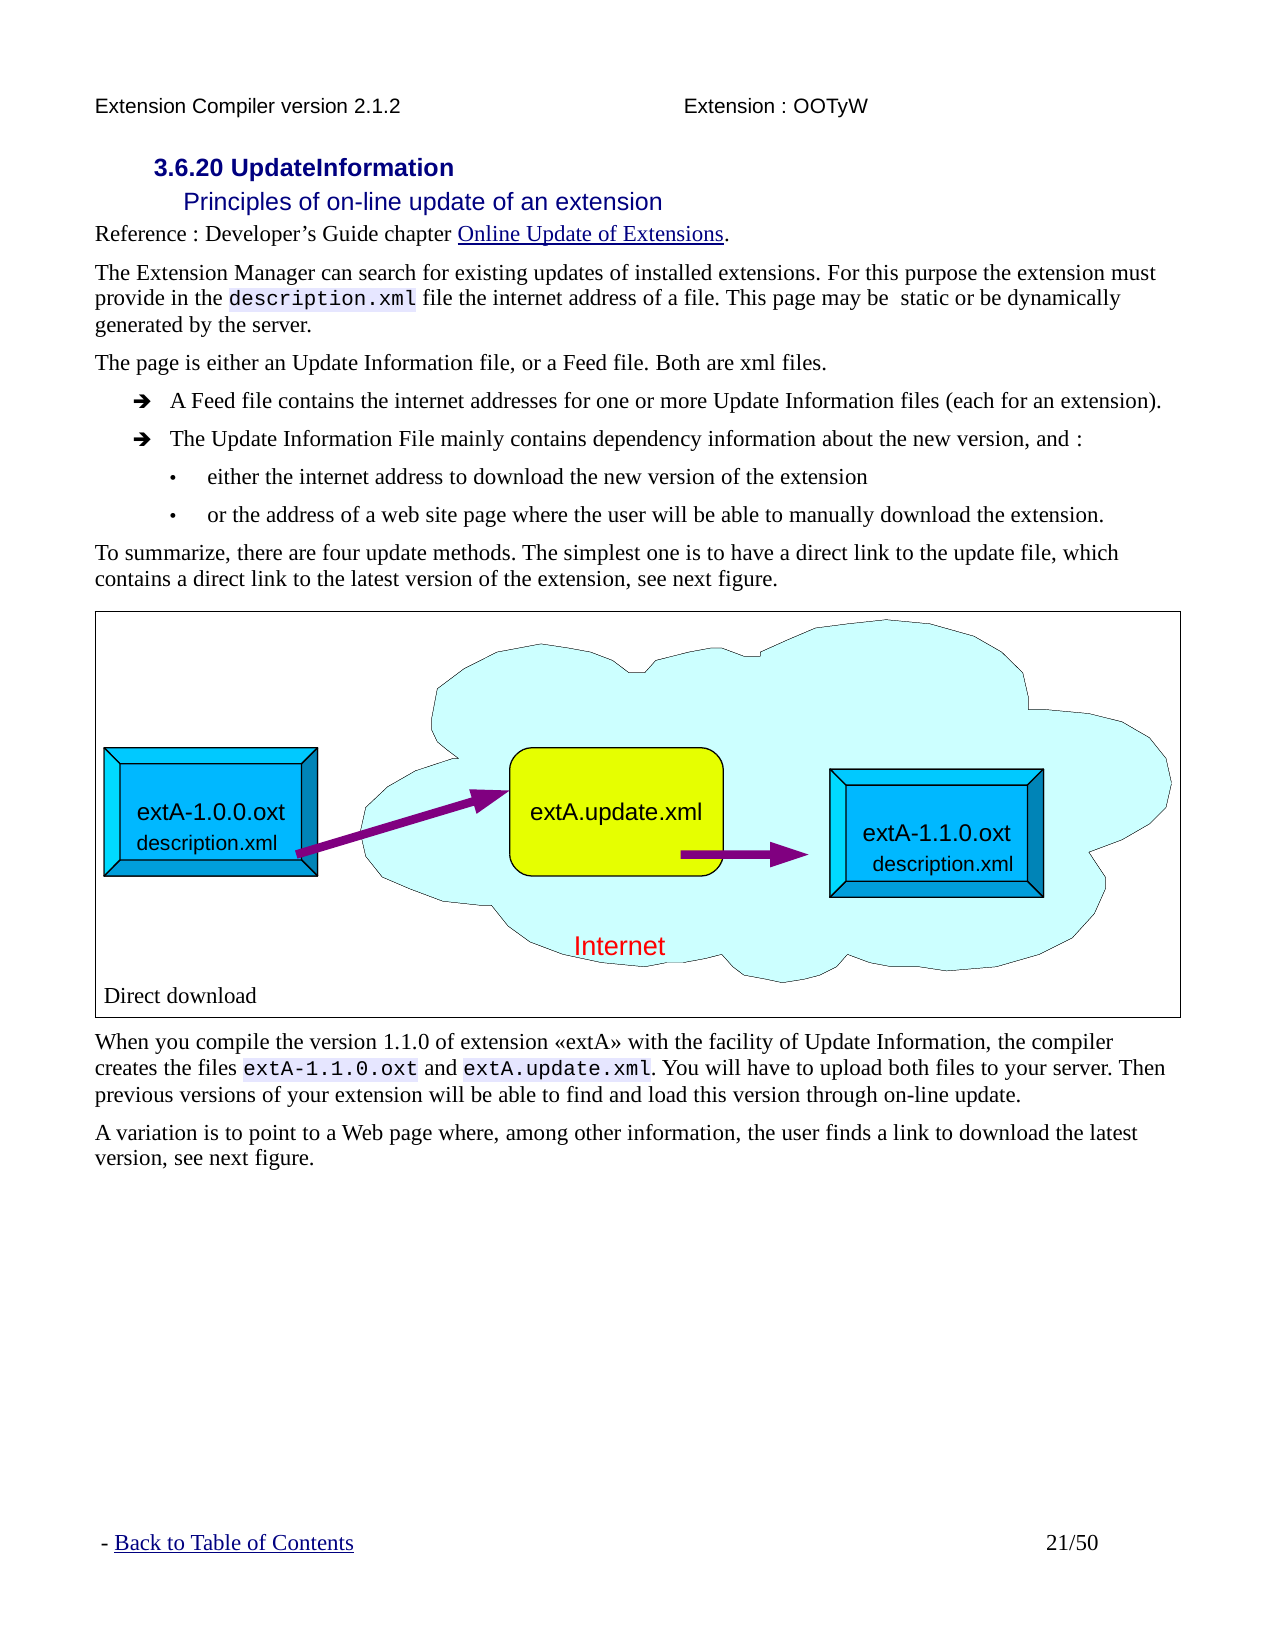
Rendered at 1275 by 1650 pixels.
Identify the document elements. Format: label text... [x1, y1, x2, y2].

text Direct download [103, 620, 873, 842]
text Direct download [103, 787, 1172, 1008]
text [94, 603, 1181, 611]
text A variation is to point to a Web page where, among other information, the user finds a link to download the latest version, see next figure. [94, 1119, 1181, 1171]
list The Update Information File mainly contains dependency information about the new version, and : [132, 426, 1181, 451]
text When you compile the version 1.1.0 of extension «extA» with the facility of Update Information, the compiler creates the files extA-1.1.0.oxt and extA.update.xml. You will have to upload both files to your server. Then previous versions of your extension will be able to find and load this version through on-line update. [94, 612, 1181, 1107]
list A Feed file contains the internet addresses for one or more Update Information files (each for an extension). [132, 388, 1181, 413]
subtitle UpdateInformation [153, 153, 1181, 181]
text Direct download [902, 620, 1172, 780]
text Reference : Developer’s Guide chapter Online Update of Extensions. [94, 221, 1181, 247]
subtitle Principles of on-line update of an extension [183, 187, 1181, 215]
list or the address of a web site page where the user will be able to manually download the extension. [169, 502, 1181, 527]
text The page is either an Update Information file, or a Feed file. Both are xml files. [94, 350, 1181, 375]
text The Extension Manager can search for existing updates of installed extensions. For this purpose the extension must provide in the description.xml file the internet address of a file. This page may be static or be dynamically generated by the server. [94, 259, 1181, 337]
text To summarize, there are four update methods. The simplest one is to have a direct link to the update file, which contains a direct link to the latest version of the extension, see next figure. [94, 540, 1181, 591]
list either the internet address to download the new version of the extension [169, 464, 1181, 489]
